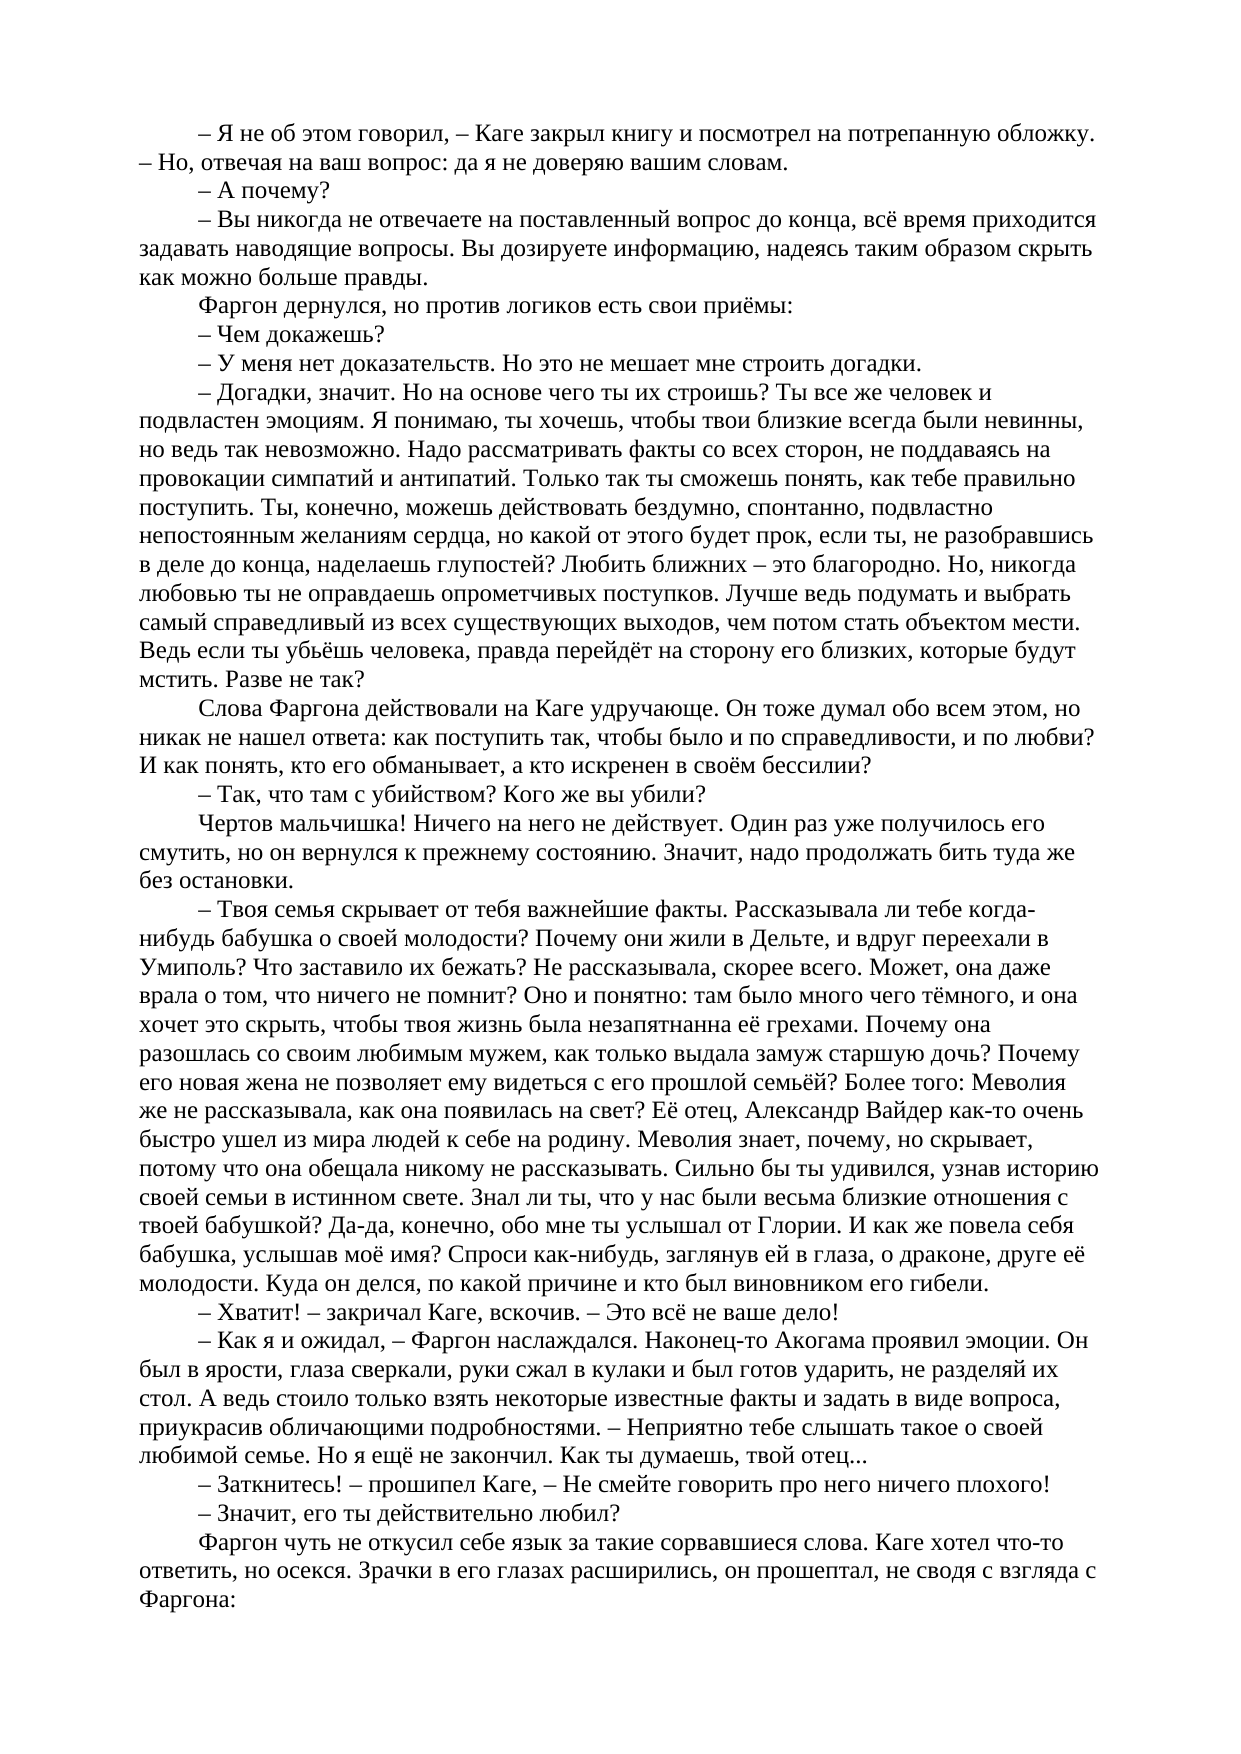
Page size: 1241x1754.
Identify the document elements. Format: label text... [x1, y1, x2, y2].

text – Чем докажешь? [139, 319, 1101, 348]
text – Хватит! – закричал Каге, вскочив. – Это всё не ваше дело! [139, 1297, 1101, 1326]
text – У меня нет доказательств. Но это не мешает мне строить догадки. [139, 348, 1101, 377]
text – Значит, его ты действительно любил? [139, 1498, 1101, 1527]
text – Так, что там с убийством? Кого же вы убили? [139, 779, 1101, 808]
text – Твоя семья скрывает от тебя важнейшие факты. Рассказывала ли тебе когда-нибудь бабушка о своей молодости? Почему они жили в Дельте, и вдруг переехали в Умиполь? Что заставило их бежать? Не рассказывала, скорее всего. Может, она даже врала о том, что ничего не помнит? Оно и понятно: там было много чего тёмного, и она хочет это скрыть, чтобы твоя жизнь была незапятнанна её грехами. Почему она разошлась со своим любимым мужем, как только выдала замуж старшую дочь? Почему его новая жена не позволяет ему видеться с его прошлой семьёй? Более того: Меволия же не рассказывала, как она появилась на свет? Её отец, Александр Вайдер как-то очень быстро ушел из мира людей к себе на родину. Меволия знает, почему, но скрывает, потому что она обещала никому не рассказывать. Сильно бы ты удивился, узнав историю своей семьи в истинном свете. Знал ли ты, что у нас были весьма близкие отношения с твоей бабушкой? Да-да, конечно, обо мне ты услышал от Глории. И как же повела себя бабушка, услышав моё имя? Спроси как-нибудь, заглянув ей в глаза, о драконе, друге её молодости. Куда он делся, по какой причине и кто был виновником его гибели. [139, 894, 1101, 1297]
text – Как я и ожидал, – Фаргон наслаждался. Наконец-то Акогама проявил эмоции. Он был в ярости, глаза сверкали, руки сжал в кулаки и был готов ударить, не разделяй их стол. А ведь стоило только взять некоторые известные факты и задать в виде вопроса, приукрасив обличающими подробностями. – Неприятно тебе слышать такое о своей любимой семье. Но я ещё не закончил. Как ты думаешь, твой отец... [139, 1326, 1101, 1469]
text – А почему? [139, 176, 1101, 204]
text Фаргон дернулся, но против логиков есть свои приёмы: [139, 291, 1101, 319]
text Слова Фаргона действовали на Каге удручающе. Он тоже думал обо всем этом, но никак не нашел ответа: как поступить так, чтобы было и по справедливости, и по любви? И как понять, кто его обманывает, а кто искренен в своём бессилии? [139, 693, 1101, 779]
text Фаргон чуть не откусил себе язык за такие сорвавшиеся слова. Каге хотел что-то ответить, но осекся. Зрачки в его глазах расширились, он прошептал, не сводя с взгляда с Фаргона: [139, 1527, 1101, 1613]
text – Вы никогда не отвечаете на поставленный вопрос до конца, всё время приходится задавать наводящие вопросы. Вы дозируете информацию, надеясь таким образом скрыть как можно больше правды. [139, 204, 1101, 291]
text – Догадки, значит. Но на основе чего ты их строишь? Ты все же человек и подвластен эмоциям. Я понимаю, ты хочешь, чтобы твои близкие всегда были невинны, но ведь так невозможно. Надо рассматривать факты со всех сторон, не поддаваясь на провокации симпатий и антипатий. Только так ты сможешь понять, как тебе правильно поступить. Ты, конечно, можешь действовать бездумно, спонтанно, подвластно непостоянным желаниям сердца, но какой от этого будет прок, если ты, не разобравшись в деле до конца, наделаешь глупостей? Любить ближних – это благородно. Но, никогда любовью ты не оправдаешь опрометчивых поступков. Лучше ведь подумать и выбрать самый справедливый из всех существующих выходов, чем потом стать объектом мести. Ведь если ты убьёшь человека, правда перейдёт на сторону его близких, которые будут мстить. Разве не так? [139, 377, 1101, 693]
text – Я не об этом говорил, – Каге закрыл книгу и посмотрел на потрепанную обложку. – Но, отвечая на ваш вопрос: да я не доверяю вашим словам. [139, 118, 1101, 176]
text Чертов мальчишка! Ничего на него не действует. Один раз уже получилось его смутить, но он вернулся к прежнему состоянию. Значит, надо продолжать бить туда же без остановки. [139, 808, 1101, 894]
text – Заткнитесь! – прошипел Каге, – Не смейте говорить про него ничего плохого! [139, 1469, 1101, 1498]
